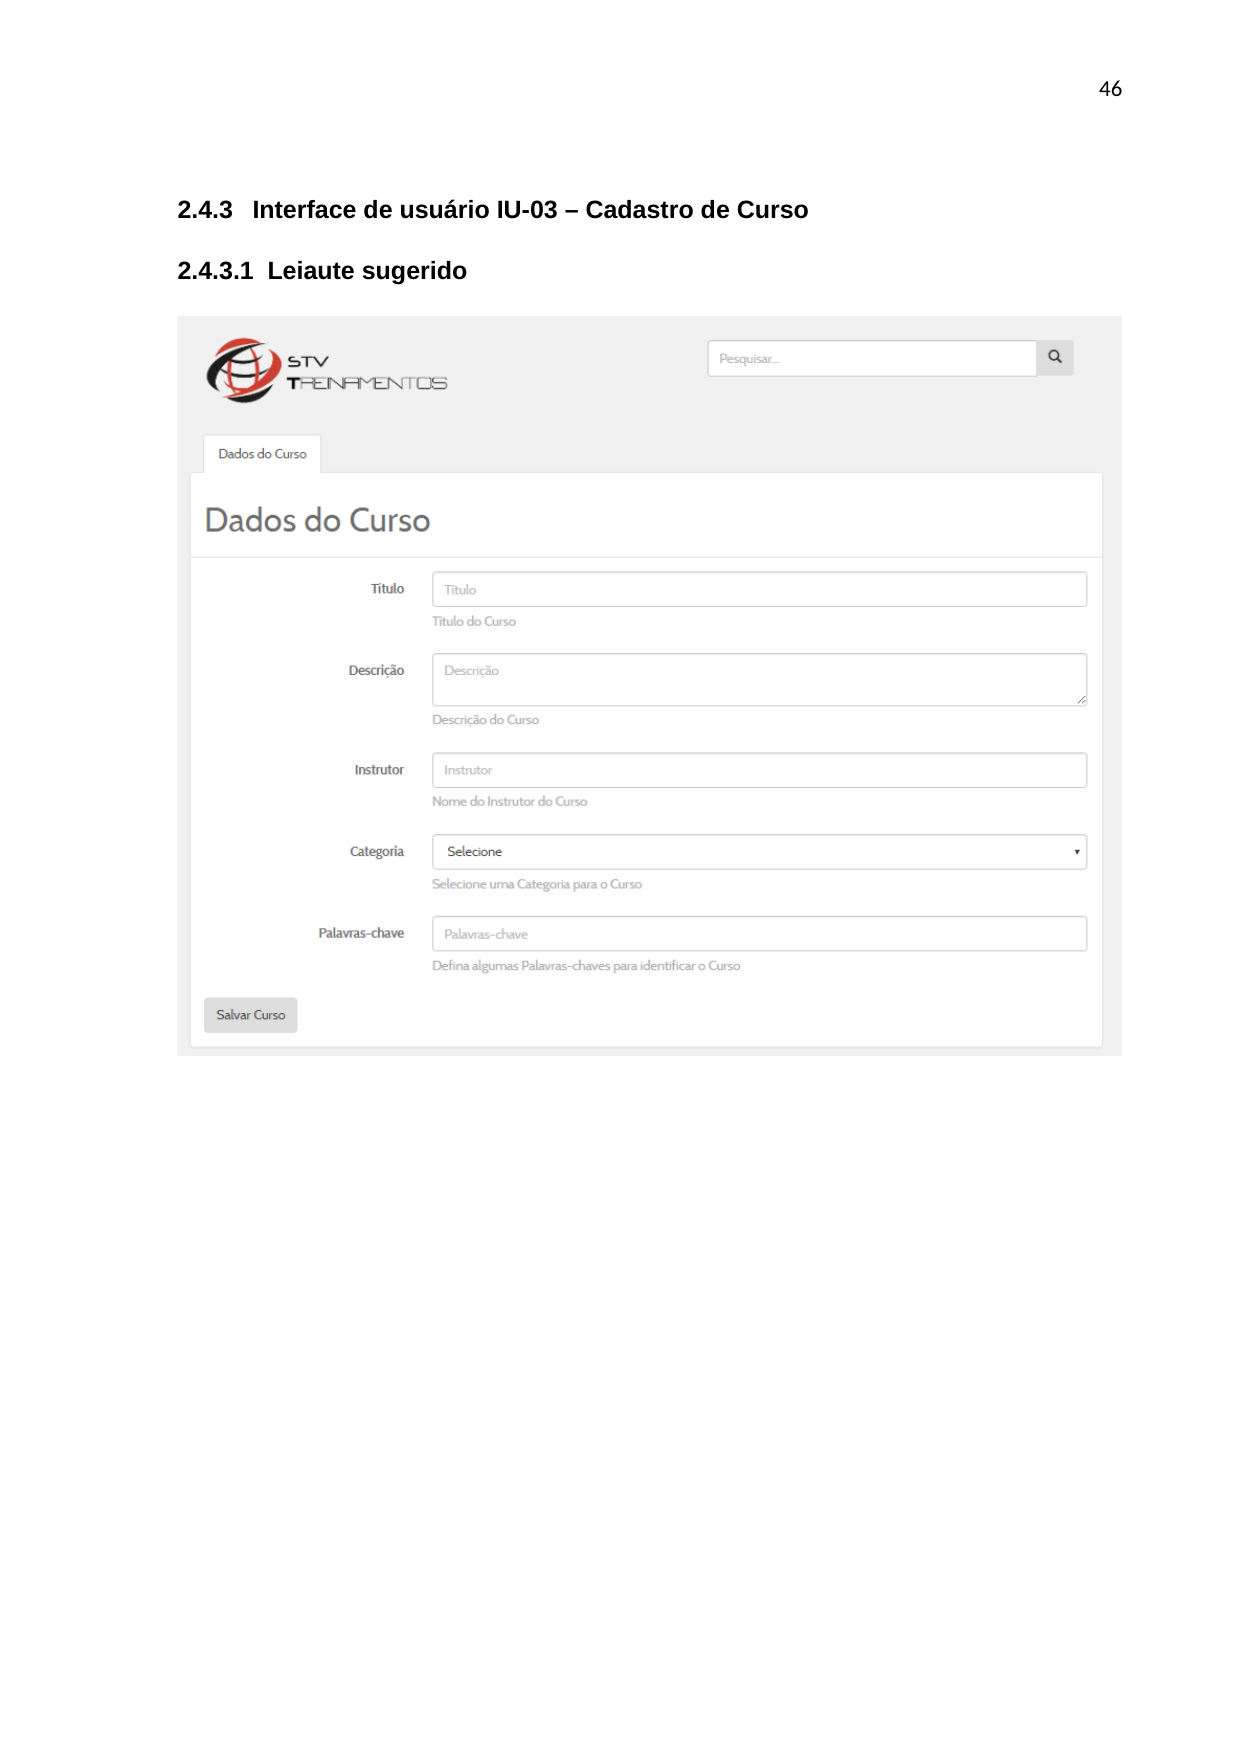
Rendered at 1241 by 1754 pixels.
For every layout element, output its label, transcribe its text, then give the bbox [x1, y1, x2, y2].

subtitle Interface de usuário IU-03 – Cadastro de Curso [177, 195, 1122, 224]
subtitle Leiaute sugerido [177, 256, 1122, 284]
picture [177, 316, 1123, 1056]
